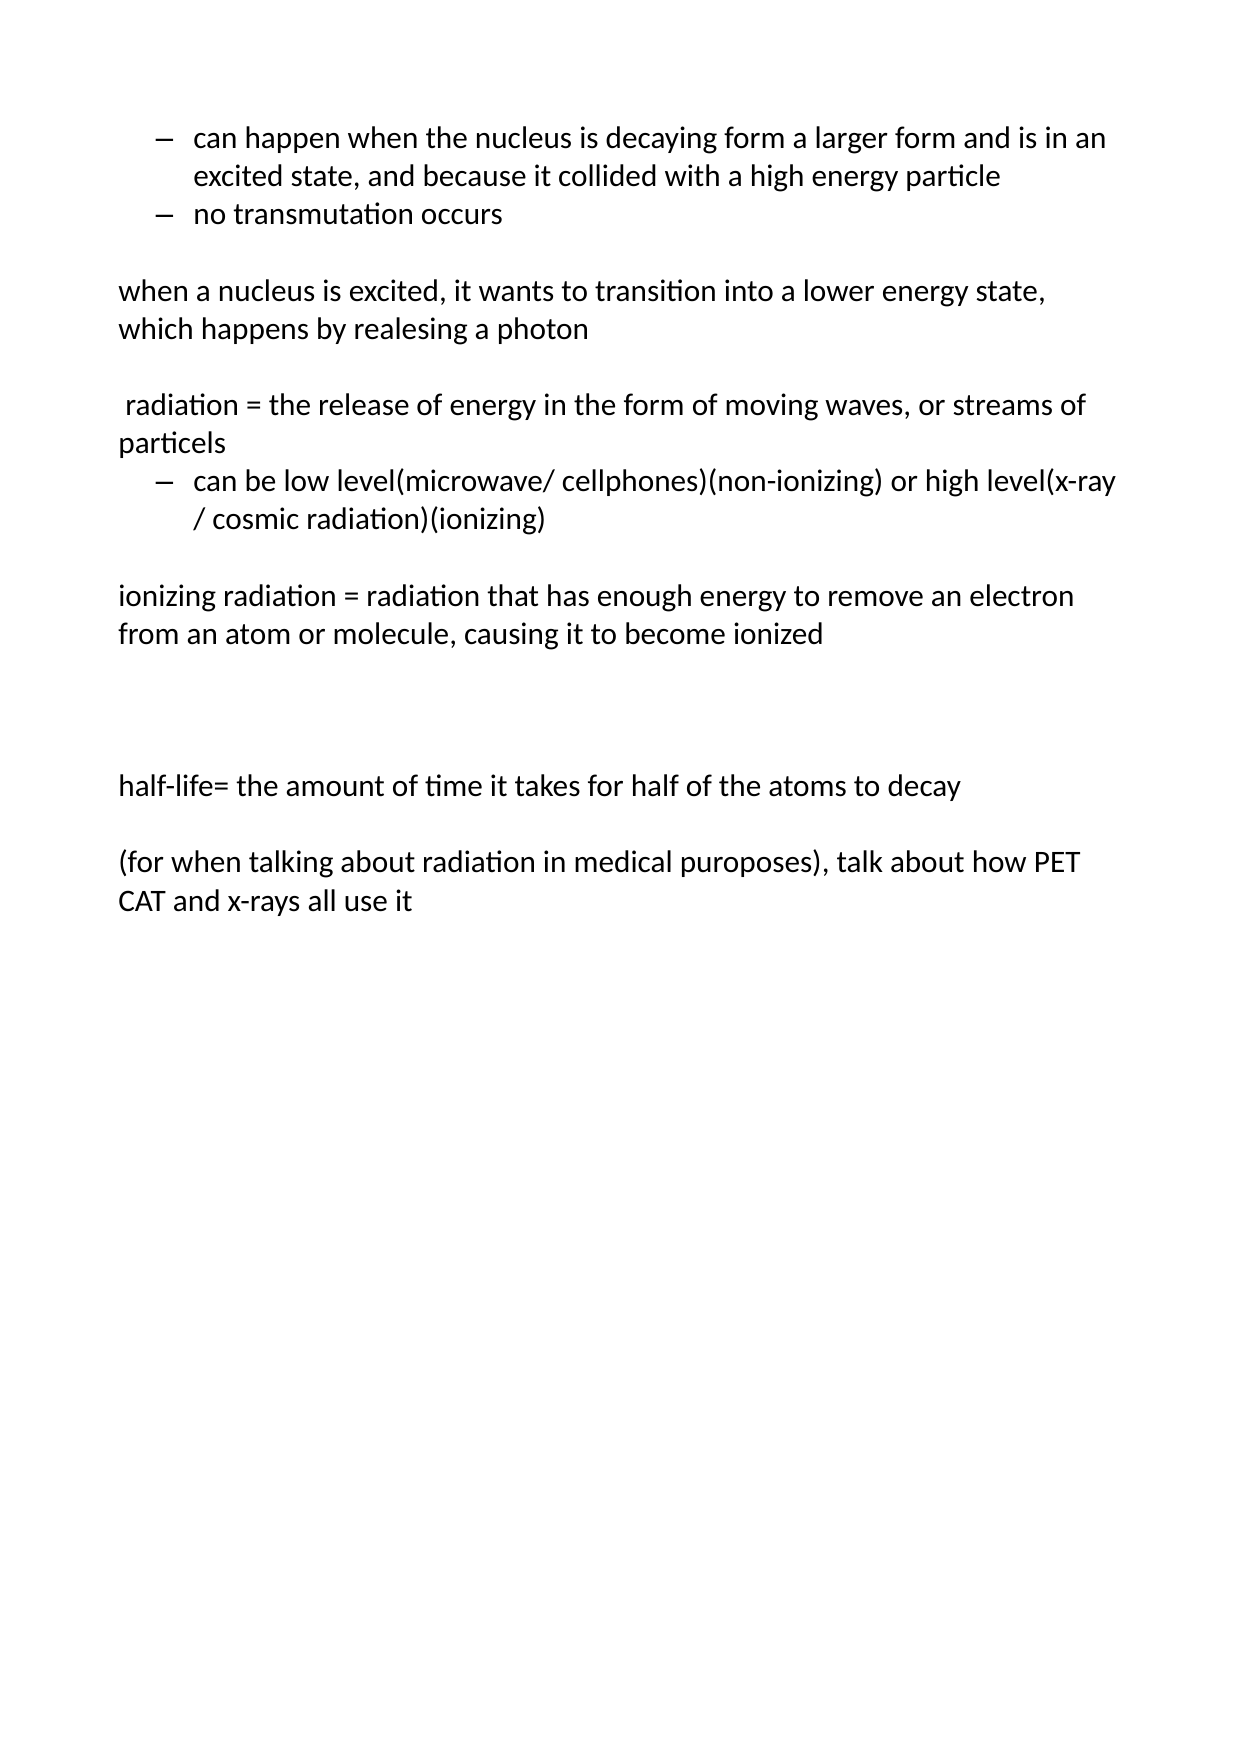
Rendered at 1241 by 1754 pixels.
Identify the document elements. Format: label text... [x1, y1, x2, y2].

text ionizing radiation = radiation that has enough energy to remove an electron from an atom or molecule, causing it to become ionized [118, 576, 1122, 652]
text half-life= the amount of time it takes for half of the atoms to decay [118, 766, 1122, 804]
list can be low level(microwave/ cellphones)(non-ionizing) or high level(x-ray / cosmic radiation)(ionizing) [156, 461, 1122, 537]
text radiation = the release of energy in the form of moving waves, or streams of particels [118, 385, 1122, 461]
list no transmutation occurs [156, 194, 1122, 232]
text when a nucleus is excited, it wants to transition into a lower energy state, which happens by realesing a photon [118, 271, 1122, 347]
list can happen when the nucleus is decaying form a larger form and is in an excited state, and because it collided with a high energy particle [156, 118, 1122, 194]
text (for when talking about radiation in medical puroposes), talk about how PET CAT and x-rays all use it [118, 842, 1122, 919]
